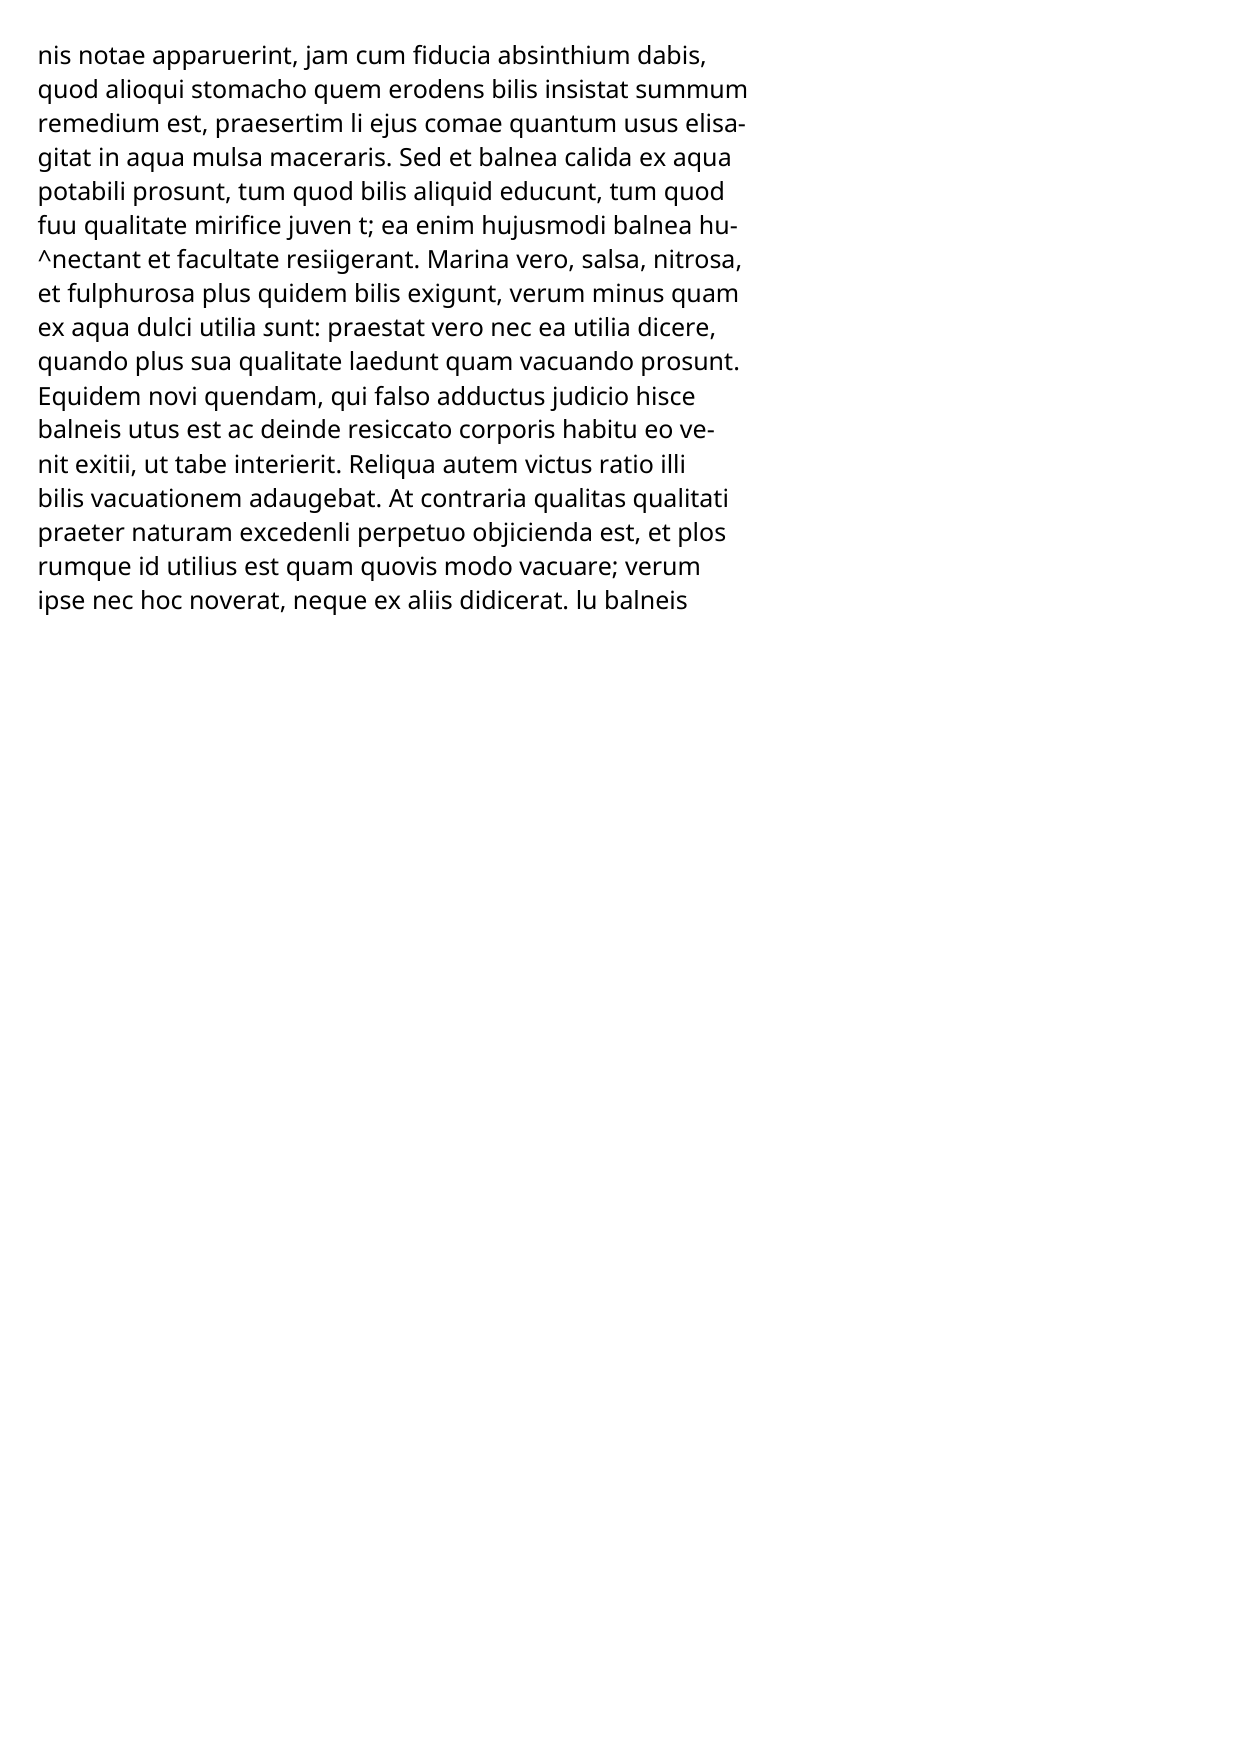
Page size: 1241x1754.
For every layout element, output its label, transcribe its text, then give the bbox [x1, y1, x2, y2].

text nis notae apparuerint, jam cum fiducia absinthium dabis, quod alioqui stomacho quem erodens bilis insistat summum remedium est, praesertim li ejus comae quantum usus elisa- gitat in aqua mulsa maceraris. Sed et balnea calida ex aqua potabili prosunt, tum quod bilis aliquid educunt, tum quod fuu qualitate mirifice juven t; ea enim hujusmodi balnea hu- ^nectant et facultate resiigerant. Marina vero, salsa, nitrosa, et fulphurosa plus quidem bilis exigunt, verum minus quam ex aqua dulci utilia sunt: praestat vero nec ea utilia dicere, quando plus sua qualitate laedunt quam vacuando prosunt. Equidem novi quendam, qui falso adductus judicio hisce balneis utus est ac deinde resiccato corporis habitu eo ve- nit exitii, ut tabe interierit. Reliqua autem victus ratio illi bilis vacuationem adaugebat. At contraria qualitas qualitati praeter naturam excedenli perpetuo objicienda est, et plos rumque id utilius est quam quovis modo vacuare; verum ipse nec hoc noverat, neque ex aliis didicerat. lu balneis [37, 37, 1203, 617]
